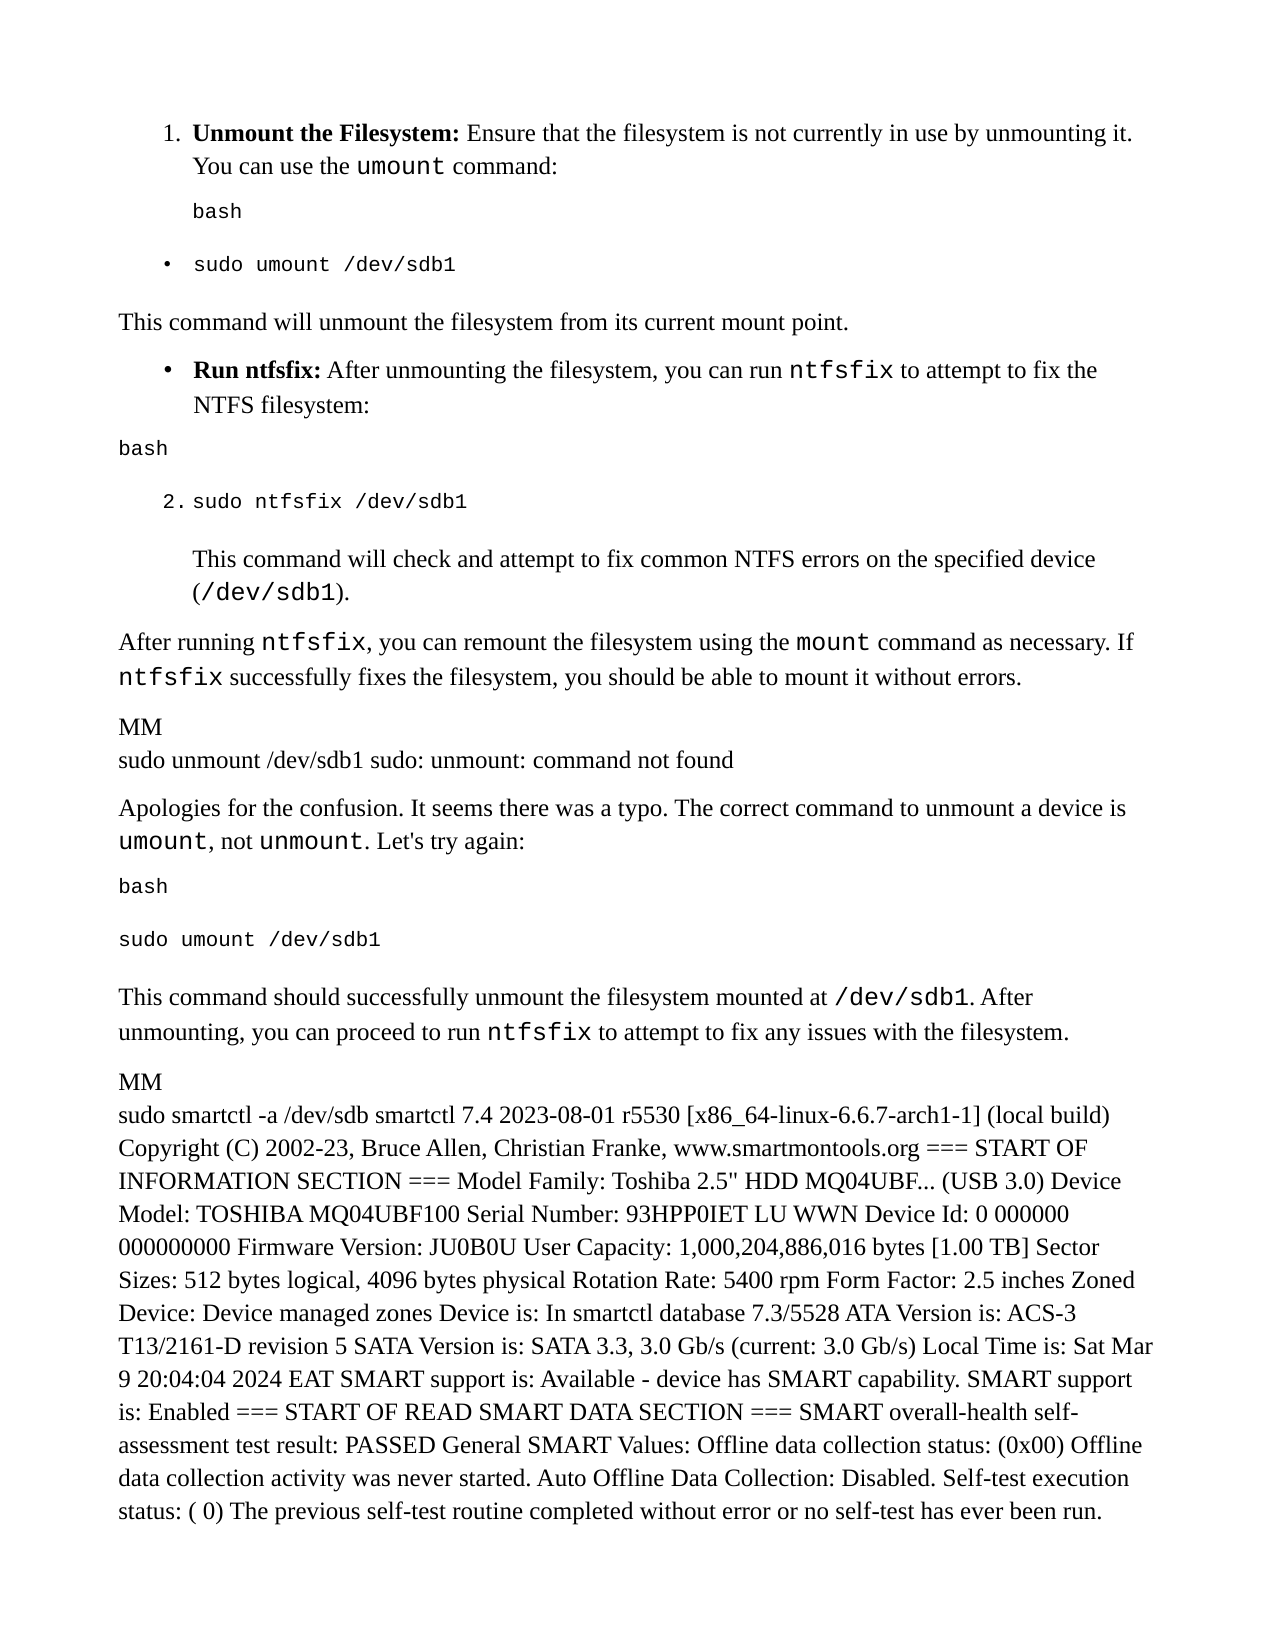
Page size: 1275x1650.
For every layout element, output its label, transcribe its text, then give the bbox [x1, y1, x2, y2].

text MM [118, 712, 1157, 741]
text This command will unmount the filesystem from its current mount point. [118, 307, 1157, 336]
list bash [162, 201, 1157, 225]
list sudo ntfsfix /dev/sdb1 [162, 491, 1157, 514]
text sudo smartctl -a /dev/sdb smartctl 7.4 2023-08-01 r5530 [x86_64-linux-6.6.7-arch1-1] (local build) Copyright (C) 2002-23, Bruce Allen, Christian Franke, www.smartmontools.org === START OF INFORMATION SECTION === Model Family: Toshiba 2.5" HDD MQ04UBF... (USB 3.0) Device Model: TOSHIBA MQ04UBF100 Serial Number: 93HPP0IET LU WWN Device Id: 0 000000 000000000 Firmware Version: JU0B0U User Capacity: 1,000,204,886,016 bytes [1.00 TB] Sector Sizes: 512 bytes logical, 4096 bytes physical Rotation Rate: 5400 rpm Form Factor: 2.5 inches Zoned Device: Device managed zones Device is: In smartctl database 7.3/5528 ATA Version is: ACS-3 T13/2161-D revision 5 SATA Version is: SATA 3.3, 3.0 Gb/s (current: 3.0 Gb/s) Local Time is: Sat Mar 9 20:04:04 2024 EAT SMART support is: Available - device has SMART capability. SMART support is: Enabled === START OF READ SMART DATA SECTION === SMART overall-health self-assessment test result: PASSED General SMART Values: Offline data collection status: (0x00) Offline data collection activity was never started. Auto Offline Data Collection: Disabled. Self-test execution status: ( 0) The previous self-test routine completed without error or no self-test has ever been run. [118, 1100, 1157, 1525]
list sudo umount /dev/sdb1 [164, 254, 1157, 278]
list This command will check and attempt to fix common NTFS errors on the specified device (/dev/sdb1). [162, 544, 1157, 608]
text After running ntfsfix, you can remount the filesystem using the mount command as necessary. If ntfsfix successfully fixes the filesystem, you should be able to mount it without errors. [118, 627, 1157, 693]
text Apologies for the confusion. It seems there was a typo. The correct command to unmount a device is umount, not unmount. Let's try again: [118, 793, 1157, 857]
text sudo umount /dev/sdb1 [118, 929, 1157, 952]
list Run ntfsfix: After unmounting the filesystem, you can run ntfsfix to attempt to fix the NTFS filesystem: [164, 355, 1157, 419]
text This command should successfully unmount the filesystem mounted at /dev/sdb1. After unmounting, you can proceed to run ntfsfix to attempt to fix any issues with the filesystem. [118, 982, 1157, 1048]
text MM [118, 1067, 1157, 1096]
list Unmount the Filesystem: Ensure that the filesystem is not currently in use by unmounting it. You can use the umount command: [162, 118, 1157, 182]
text sudo unmount /dev/sdb1 sudo: unmount: command not found [118, 745, 1157, 774]
text bash [118, 876, 1157, 899]
text bash [118, 438, 1157, 461]
